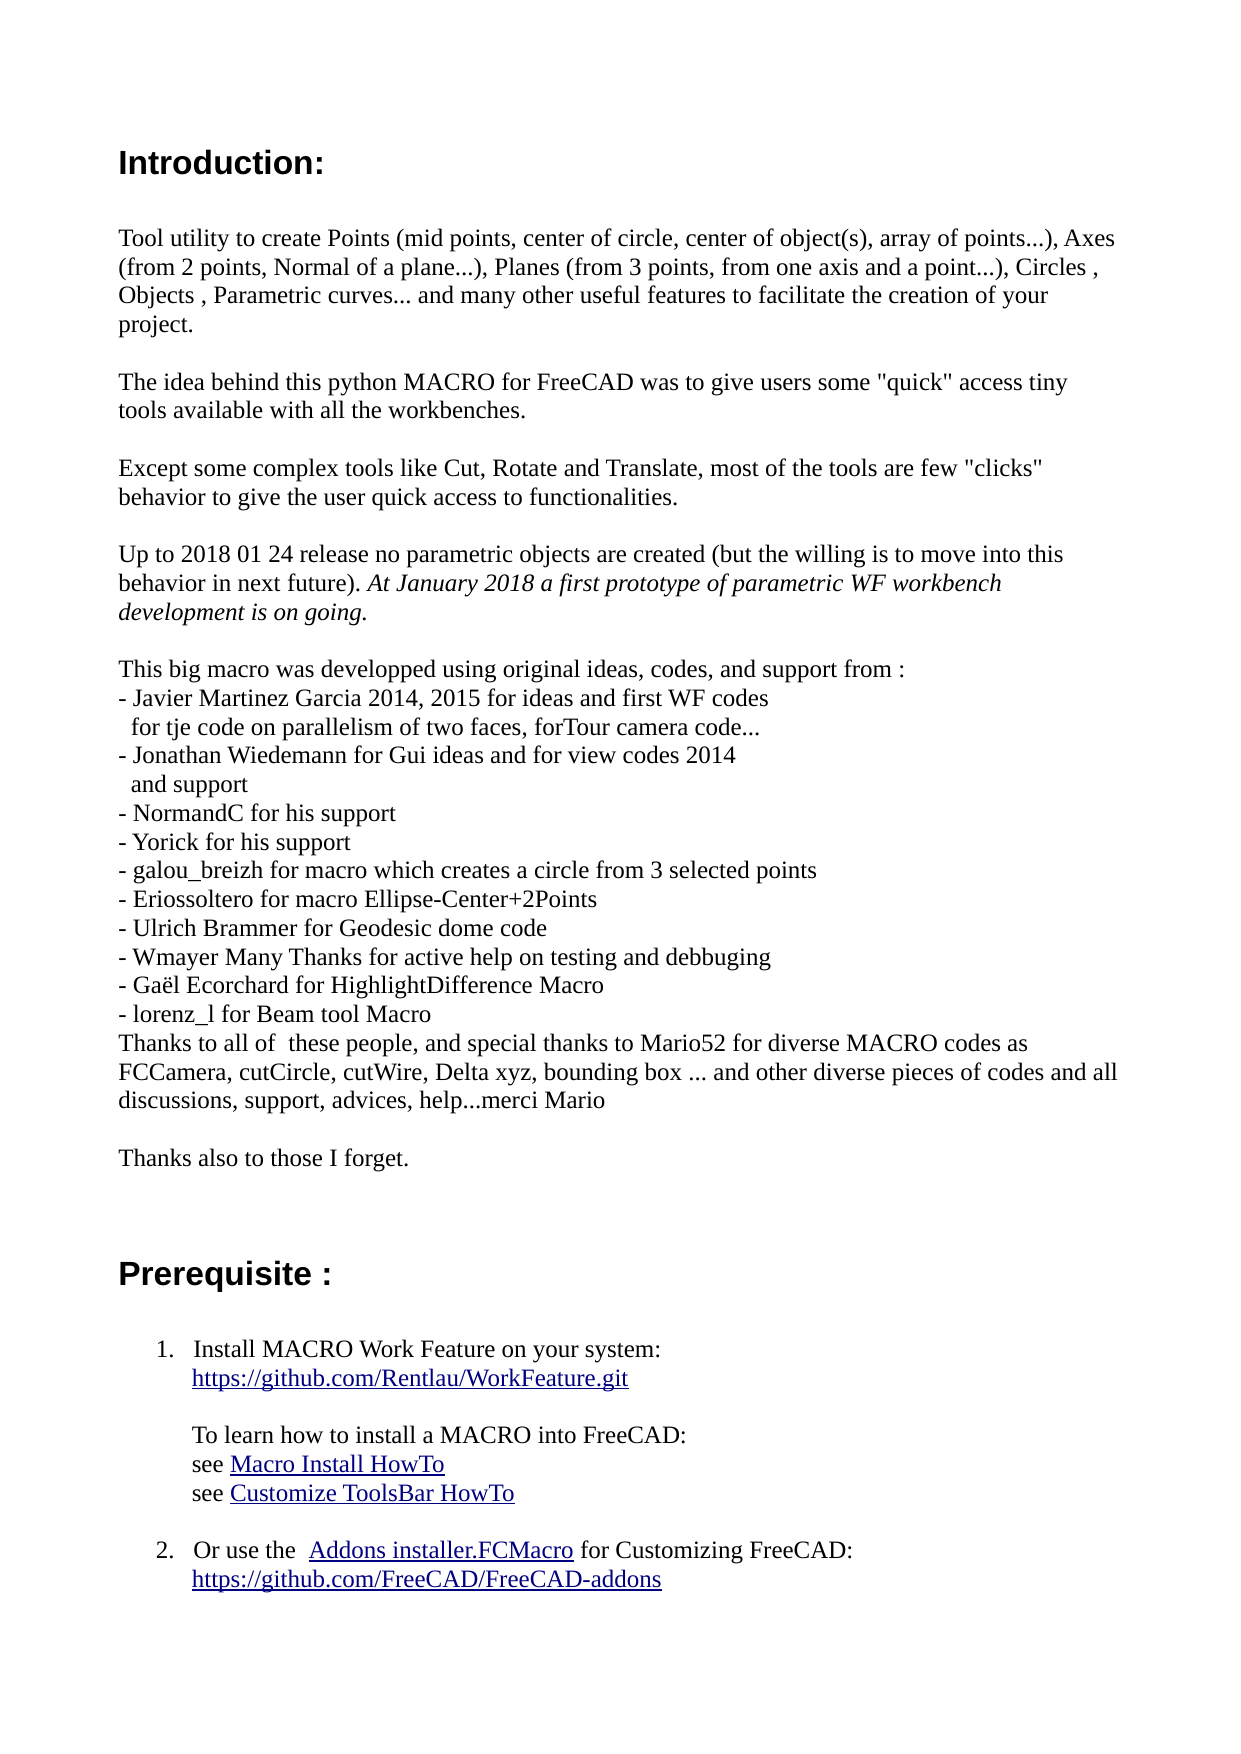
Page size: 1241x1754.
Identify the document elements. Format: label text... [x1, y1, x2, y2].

text - Eriossoltero for macro Ellipse-Center+2Points [118, 884, 1122, 913]
text Except some complex tools like Cut, Rotate and Translate, most of the tools are few "clicks" behavior to give the user quick access to functionalities. [118, 453, 1122, 511]
text The idea behind this python MACRO for FreeCAD was to give users some "quick" access tiny tools available with all the workbenches. [118, 367, 1122, 424]
text - Jonathan Wiedemann for Gui ideas and for view codes 2014 [118, 741, 1122, 769]
text https://github.com/FreeCAD/FreeCAD-addons [192, 1564, 1122, 1593]
list Or use the Addons installer.FCMacro for Customizing FreeCAD: [156, 1535, 1122, 1564]
text - NormandC for his support [118, 798, 1122, 827]
text Thanks also to those I forget. [118, 1143, 1122, 1172]
text - Wmayer Many Thanks for active help on testing and debbuging [118, 942, 1122, 971]
text and support [118, 769, 1122, 798]
text - galou_breizh for macro which creates a circle from 3 selected points [118, 856, 1122, 884]
text - lorenz_l for Beam tool Macro [118, 999, 1122, 1028]
subtitle Prerequisite : [118, 1254, 1122, 1293]
text - Yorick for his support [118, 827, 1122, 856]
text https://github.com/Rentlau/WorkFeature.git [192, 1363, 1122, 1392]
subtitle Introduction: [118, 143, 1122, 182]
text - Javier Martinez Garcia 2014, 2015 for ideas and first WF codes [118, 683, 1122, 712]
text To learn how to install a MACRO into FreeCAD: [192, 1420, 1122, 1449]
text Tool utility to create Points (mid points, center of circle, center of object(s), array of points...), Axes (from 2 points, Normal of a plane...), Planes (from 3 points, from one axis and a point...), Circles , Objects , Parametric curves... and many other useful features to facilitate the creation of your project. [118, 223, 1122, 338]
list Install MACRO Work Feature on your system: [156, 1334, 1122, 1363]
text Thanks to all of these people, and special thanks to Mario52 for diverse MACRO codes as FCCamera, cutCircle, cutWire, Delta xyz, bounding box ... and other diverse pieces of codes and all discussions, support, advices, help...merci Mario [118, 1028, 1122, 1114]
text Up to 2018 01 24 release no parametric objects are created (but the willing is to move into this behavior in next future). At January 2018 a first prototype of parametric WF workbench development is on going. [118, 539, 1122, 626]
text see Macro Install HowTo [192, 1449, 1122, 1478]
text see Customize ToolsBar HowTo [192, 1478, 1122, 1507]
text This big macro was developped using original ideas, codes, and support from : [118, 654, 1122, 683]
text - Gaël Ecorchard for HighlightDifference Macro [118, 971, 1122, 999]
text for tje code on parallelism of two faces, forTour camera code... [118, 712, 1122, 741]
text - Ulrich Brammer for Geodesic dome code [118, 913, 1122, 942]
